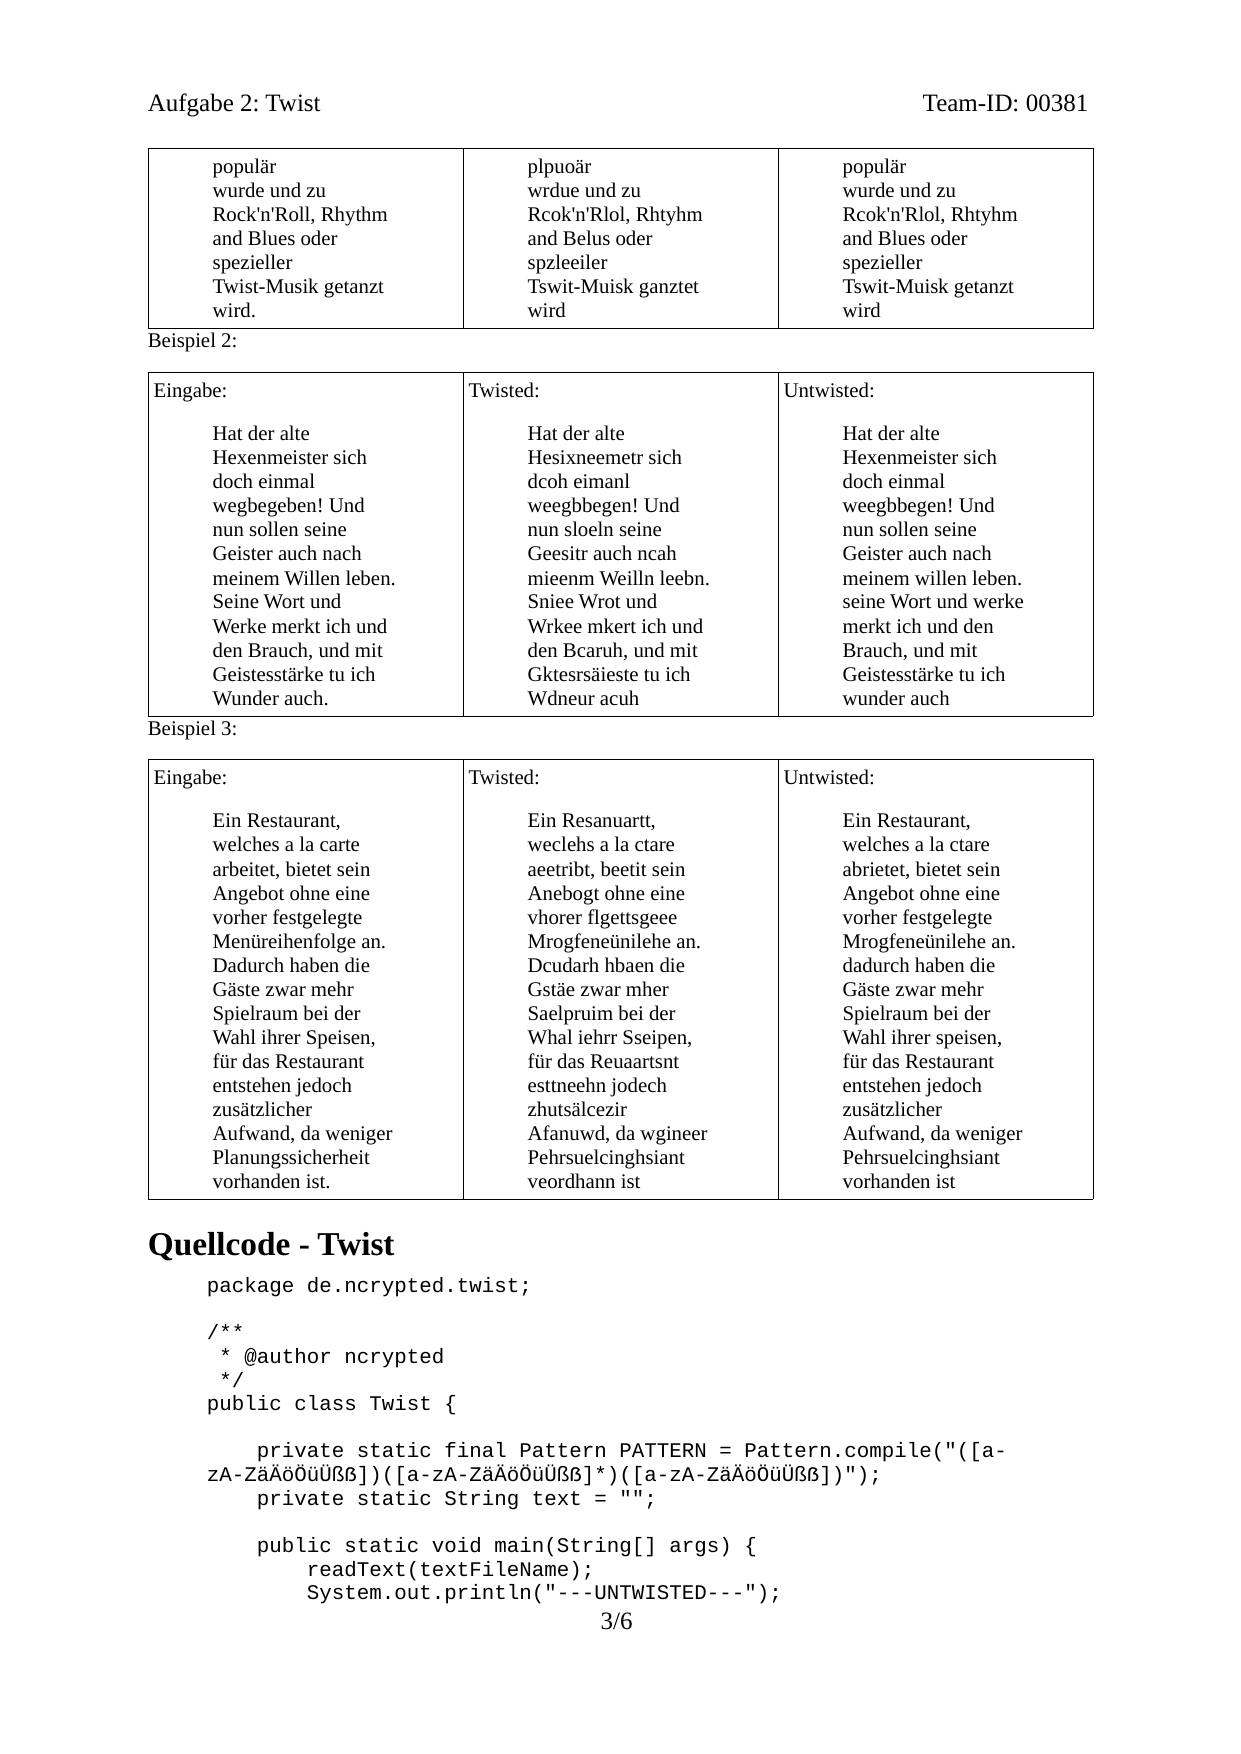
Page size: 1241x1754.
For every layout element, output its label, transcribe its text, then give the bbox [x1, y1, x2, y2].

table_header Untwisted: Ein Restaurant, welches a la ctare abrietet, bietet sein Angebot ohne eine vorher festgelegte Mrogfeneünilehe an. dadurch haben die Gäste zwar mehr Spielraum bei der Wahl ihrer speisen, für das Restaurant entstehen jedoch zusätzlicher Aufwand, da weniger Pehrsuelcinghsiant vorhanden ist [779, 760, 1093, 1199]
table_header plpuoär wrdue und zu Rcok'n'Rlol, Rhtyhm and Belus oder spzleeiler Tswit-Muisk ganztet wird [464, 149, 778, 328]
table_header populär wurde und zu Rock'n'Roll, Rhythm and Blues oder spezieller Twist-Musik getanzt wird. [149, 149, 463, 328]
table_header Twisted: Hat der alte Hesixneemetr sich dcoh eimanl weegbbegen! Und nun sloeln seine Geesitr auch ncah mieenm Weilln leebn. Sniee Wrot und Wrkee mkert ich und den Bcaruh, und mit Gktesrsäieste tu ich Wdneur acuh [464, 373, 778, 716]
text package de.ncrypted.twist; [207, 1275, 1033, 1299]
text public class Twist { [207, 1393, 1033, 1417]
text Beispiel 3: [148, 717, 1093, 740]
table_header Twisted: Ein Resanuartt, weclehs a la ctare aeetribt, beetit sein Anebogt ohne eine vhorer flgettsgeee Mrogfeneünilehe an. Dcudarh hbaen die Gstäe zwar mher Saelpruim bei der Whal iehrr Sseipen, für das Reuaartsnt esttneehn jodech zhutsälcezir Afanuwd, da wgineer Pehrsuelcinghsiant veordhann ist [464, 760, 778, 1199]
text private static final Pattern PATTERN = Pattern.compile("([a-zA-ZäÄöÖüÜßẞ])([a-zA-ZäÄöÖüÜßẞ]*)([a-zA-ZäÄöÖüÜßẞ])"); [207, 1441, 1033, 1488]
text */ [207, 1369, 1033, 1393]
subtitle Quellcode - Twist [148, 1224, 1093, 1262]
text readText(textFileName); [207, 1559, 1033, 1582]
table_header Eingabe: Hat der alte Hexenmeister sich doch einmal wegbegeben! Und nun sollen seine Geister auch nach meinem Willen leben. Seine Wort und Werke merkt ich und den Brauch, und mit Geistesstärke tu ich Wunder auch. [149, 373, 463, 716]
text * @author ncrypted [207, 1346, 1033, 1369]
table_header Untwisted: Hat der alte Hexenmeister sich doch einmal weegbbegen! Und nun sollen seine Geister auch nach meinem willen leben. seine Wort und werke merkt ich und den Brauch, und mit Geistesstärke tu ich wunder auch [779, 373, 1093, 716]
text Beispiel 2: [148, 329, 1093, 352]
table_header Eingabe: Ein Restaurant, welches a la carte arbeitet, bietet sein Angebot ohne eine vorher festgelegte Menüreihenfolge an. Dadurch haben die Gäste zwar mehr Spielraum bei der Wahl ihrer Speisen, für das Restaurant entstehen jedoch zusätzlicher Aufwand, da weniger Planungssicherheit vorhanden ist. [149, 760, 463, 1199]
table_header populär wurde und zu Rcok'n'Rlol, Rhtyhm and Blues oder spezieller Tswit-Muisk getanzt wird [779, 149, 1093, 328]
text public static void main(String[] args) { [207, 1535, 1033, 1559]
text private static String text = ""; [207, 1488, 1033, 1511]
text /** [207, 1322, 1033, 1346]
text System.out.println("---UNTWISTED---"); [207, 1582, 1033, 1606]
